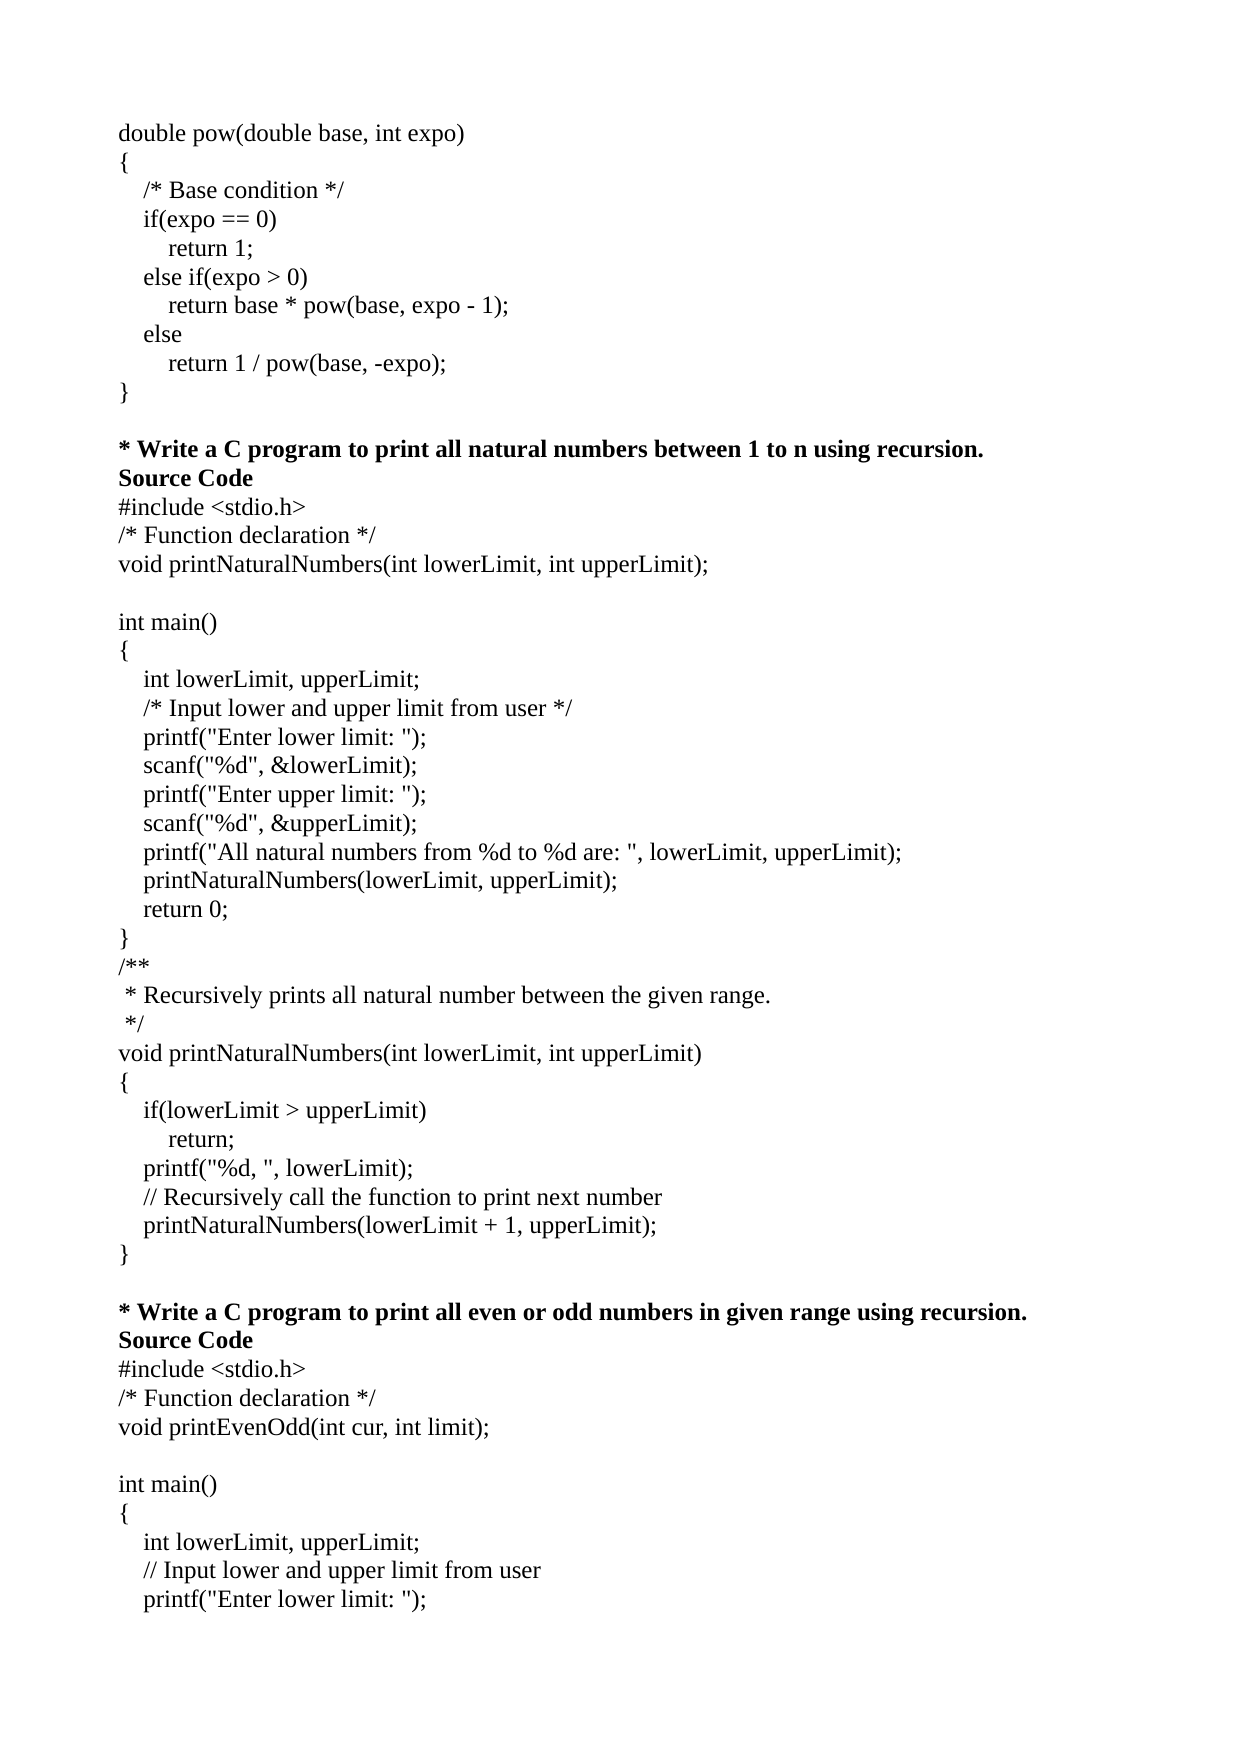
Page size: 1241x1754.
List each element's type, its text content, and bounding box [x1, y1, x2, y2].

text if(lowerLimit > upperLimit) [118, 1096, 1122, 1124]
text printNaturalNumbers(lowerLimit + 1, upperLimit); [118, 1211, 1122, 1239]
text printf("Enter upper limit: "); [118, 779, 1122, 808]
text #include <stdio.h> [118, 1354, 1122, 1383]
text int main() [118, 1469, 1122, 1498]
text return base * pow(base, expo - 1); [118, 291, 1122, 319]
text printf("%d, ", lowerLimit); [118, 1153, 1122, 1182]
text } [118, 377, 1122, 406]
text { [118, 147, 1122, 176]
text double pow(double base, int expo) [118, 118, 1122, 147]
text /* Function declaration */ [118, 521, 1122, 549]
text /* Base condition */ [118, 176, 1122, 204]
text { [118, 636, 1122, 664]
text else [118, 319, 1122, 348]
text return 1; [118, 233, 1122, 262]
text * Write a C program to print all even or odd numbers in given range using recursion. [118, 1297, 1122, 1326]
text } [118, 1239, 1122, 1268]
text scanf("%d", &lowerLimit); [118, 751, 1122, 779]
text */ [118, 1009, 1122, 1038]
text /* Function declaration */ [118, 1383, 1122, 1412]
text return 0; [118, 894, 1122, 923]
text printf("Enter lower limit: "); [118, 722, 1122, 751]
text { [118, 1067, 1122, 1096]
text printf("Enter lower limit: "); [118, 1584, 1122, 1613]
text void printNaturalNumbers(int lowerLimit, int upperLimit); [118, 549, 1122, 578]
text void printNaturalNumbers(int lowerLimit, int upperLimit) [118, 1038, 1122, 1067]
text /* Input lower and upper limit from user */ [118, 693, 1122, 722]
text /** [118, 952, 1122, 981]
text else if(expo > 0) [118, 262, 1122, 291]
text if(expo == 0) [118, 204, 1122, 233]
text { [118, 1498, 1122, 1527]
text int main() [118, 607, 1122, 636]
text scanf("%d", &upperLimit); [118, 808, 1122, 837]
text return; [118, 1124, 1122, 1153]
text int lowerLimit, upperLimit; [118, 1527, 1122, 1556]
text void printEvenOdd(int cur, int limit); [118, 1412, 1122, 1441]
text printf("All natural numbers from %d to %d are: ", lowerLimit, upperLimit); [118, 837, 1122, 866]
text printNaturalNumbers(lowerLimit, upperLimit); [118, 866, 1122, 894]
text Source Code [118, 1326, 1122, 1354]
text int lowerLimit, upperLimit; [118, 664, 1122, 693]
text Source Code [118, 463, 1122, 492]
text * Write a C program to print all natural numbers between 1 to n using recursion. [118, 434, 1122, 463]
text // Recursively call the function to print next number [118, 1182, 1122, 1211]
text // Input lower and upper limit from user [118, 1556, 1122, 1584]
text * Recursively prints all natural number between the given range. [118, 981, 1122, 1009]
text } [118, 923, 1122, 952]
text #include <stdio.h> [118, 492, 1122, 521]
text return 1 / pow(base, -expo); [118, 348, 1122, 377]
